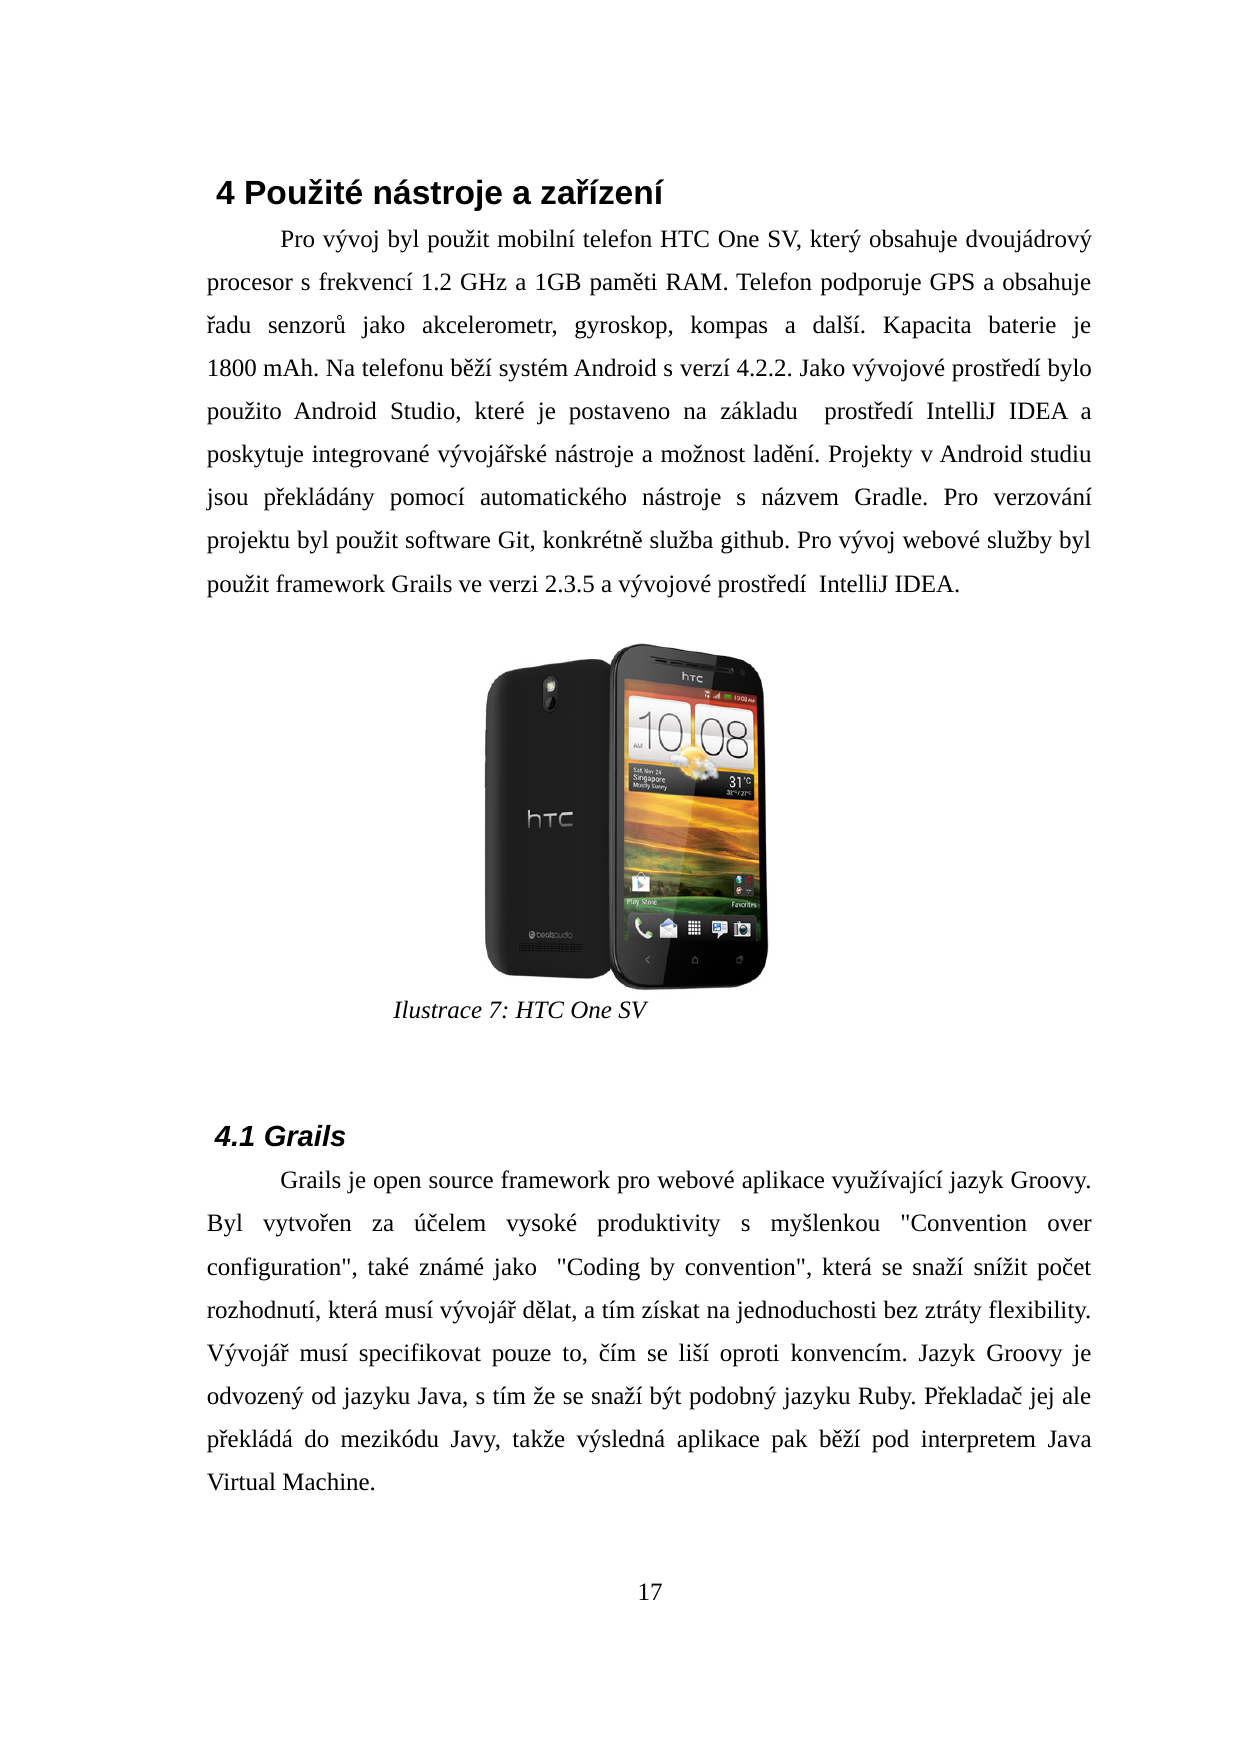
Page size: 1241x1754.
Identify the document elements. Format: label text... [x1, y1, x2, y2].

picture [393, 636, 860, 996]
subtitle Grails [207, 1119, 1093, 1153]
text Grails je open source framework pro webové aplikace využívající jazyk Groovy. Byl vytvořen za účelem vysoké produktivity s myšlenkou "Convention over configuration", také známé jako "Coding by convention", která se snaží snížit počet rozhodnutí, která musí vývojář dělat, a tím získat na jednoduchosti bez ztráty flexibility. Vývojář musí specifikovat pouze to, čím se liší oproti konvencím. Jazyk Groovy je odvozený od jazyku Java, s tím že se snaží být podobný jazyku Ruby. Překladač jej ale překládá do mezikódu Javy, takže výsledná aplikace pak běží pod interpretem Java Virtual Machine. [207, 1165, 1093, 1496]
subtitle Použité nástroje a zařízení [207, 173, 1093, 211]
text Pro vývoj byl použit mobilní telefon HTC One SV, který obsahuje dvoujádrový procesor s frekvencí 1.2 GHz a 1GB paměti RAM. Telefon podporuje GPS a obsahuje řadu senzorů jako akcelerometr, gyroskop, kompas a další. Kapacita baterie je 1800 mAh. Na telefonu běží systém Android s verzí 4.2.2. Jako vývojové prostředí bylo použito Android Studio, které je postaveno na základu prostředí IntelliJ IDEA a poskytuje integrované vývojářské nástroje a možnost ladění. Projekty v Android studiu jsou překládány pomocí automatického nástroje s názvem Gradle. Pro verzování projektu byl použit software Git, konkrétně služba github. Pro vývoj webové služby byl použit framework Grails ve verzi 2.3.5 a vývojové prostředí IntelliJ IDEA. [207, 224, 1093, 597]
text Ilustrace 7: HTC One SV [393, 996, 859, 1024]
